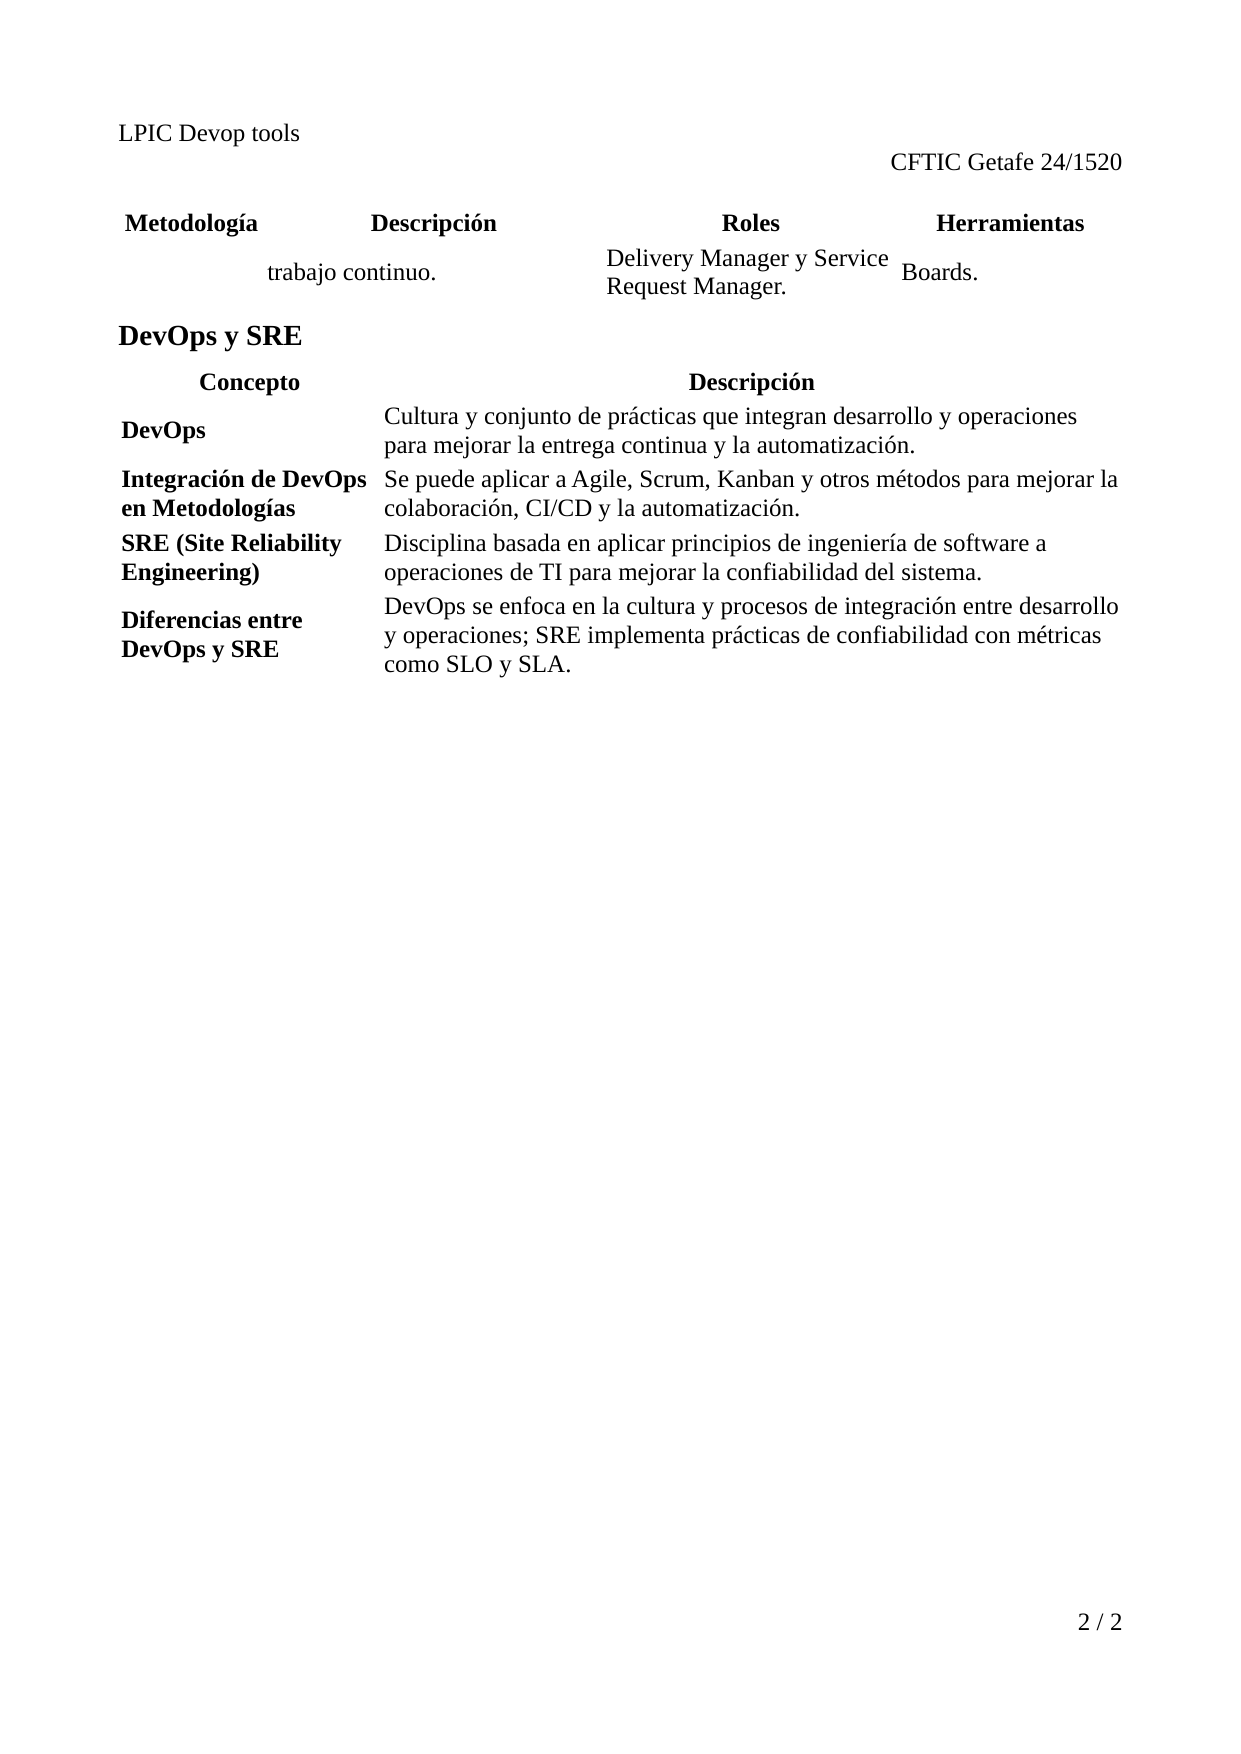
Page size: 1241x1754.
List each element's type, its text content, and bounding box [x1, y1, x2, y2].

table_header Herramientas [898, 205, 1122, 240]
table_cell trabajo continuo. [264, 240, 603, 303]
table_header Metodología [118, 205, 264, 240]
table_cell DevOps [118, 398, 381, 462]
table_cell Disciplina basada en aplicar principios de ingeniería de software a operaciones de TI para mejorar la confiabilidad del sistema. [381, 525, 1122, 588]
table_header Roles [603, 205, 898, 240]
table_cell Cultura y conjunto de prácticas que integran desarrollo y operaciones para mejorar la entrega continua y la automatización. [381, 398, 1122, 462]
table_cell [118, 240, 264, 303]
table_header Descripción [264, 205, 603, 240]
table_cell Diferencias entre DevOps y SRE [118, 588, 381, 680]
subtitle DevOps y SRE [118, 318, 1122, 351]
table_cell Integración de DevOps en Metodologías [118, 462, 381, 525]
table_cell SRE (Site Reliability Engineering) [118, 525, 381, 588]
table_cell Se puede aplicar a Agile, Scrum, Kanban y otros métodos para mejorar la colaboración, CI/CD y la automatización. [381, 462, 1122, 525]
table_header Descripción [381, 364, 1122, 398]
table_cell Delivery Manager y Service Request Manager. [603, 240, 898, 303]
table_cell DevOps se enfoca en la cultura y procesos de integración entre desarrollo y operaciones; SRE implementa prácticas de confiabilidad con métricas como SLO y SLA. [381, 588, 1122, 680]
table_header Concepto [118, 364, 381, 398]
table_cell Boards. [898, 240, 1122, 303]
